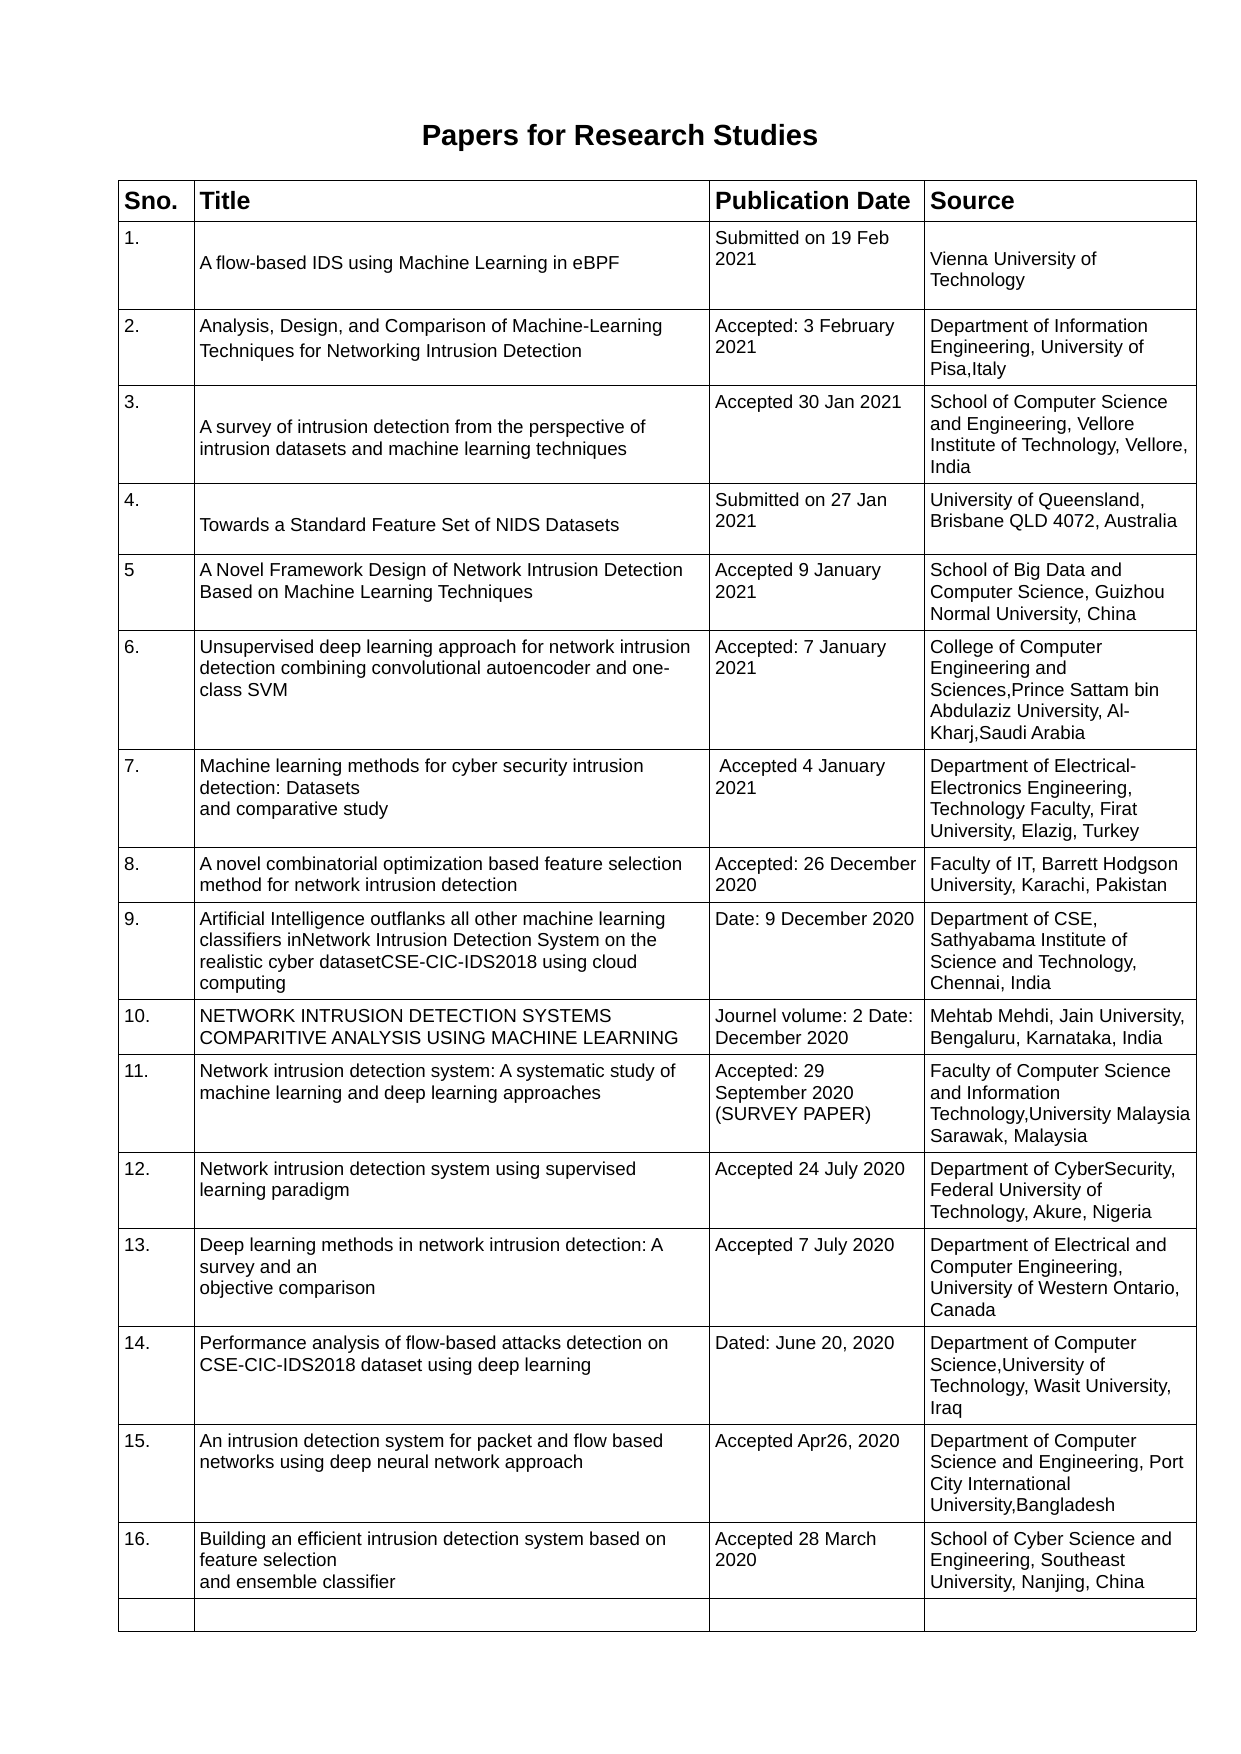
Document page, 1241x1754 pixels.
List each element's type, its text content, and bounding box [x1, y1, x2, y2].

table_cell Accepted: 26 December 2020 [710, 848, 924, 902]
table_cell Deep learning methods in network intrusion detection: A survey and an objective comparison [195, 1229, 709, 1326]
table_cell Department of Electrical-Electronics Engineering, Technology Faculty, Firat University, Elazig, Turkey [925, 750, 1196, 847]
table_cell A Novel Framework Design of Network Intrusion Detection Based on Machine Learning Techniques [195, 555, 709, 630]
table_cell Dated: June 20, 2020 [710, 1327, 924, 1424]
table_cell Accepted 4 January 2021 [710, 750, 924, 847]
table_cell Accepted: 7 January 2021 [710, 631, 924, 749]
table_header Title [195, 181, 709, 221]
table_header Publication Date [710, 181, 924, 221]
text Papers for Research Studies [118, 118, 1122, 152]
table_cell Artificial Intelligence outflanks all other machine learning classifiers inNetwork Intrusion Detection System on the realistic cyber datasetCSE-CIC-IDS2018 using cloud computing [195, 903, 709, 999]
table_cell Accepted 9 January 2021 [710, 555, 924, 630]
table_cell NETWORK INTRUSION DETECTION SYSTEMS COMPARITIVE ANALYSIS USING MACHINE LEARNING [195, 1000, 709, 1054]
table_cell 15. [119, 1425, 194, 1522]
table_cell 13. [119, 1229, 194, 1326]
table_cell A survey of intrusion detection from the perspective of intrusion datasets and machine learning techniques [195, 386, 709, 483]
table_cell Submitted on 19 Feb 2021 [710, 222, 924, 309]
table_cell 7. [119, 750, 194, 847]
table_cell 12. [119, 1153, 194, 1228]
table_header Sno. [119, 181, 194, 221]
table_cell Accepted 30 Jan 2021 [710, 386, 924, 483]
table_cell An intrusion detection system for packet and flow based networks using deep neural network approach [195, 1425, 709, 1522]
table_cell [195, 1599, 709, 1631]
table_cell 5 [119, 555, 194, 630]
table_cell College of Computer Engineering and Sciences,Prince Sattam bin Abdulaziz University, Al-Kharj,Saudi Arabia [925, 631, 1196, 749]
table_cell 14. [119, 1327, 194, 1424]
table_cell 9. [119, 903, 194, 999]
table_cell Performance analysis of flow-based attacks detection on CSE-CIC-IDS2018 dataset using deep learning [195, 1327, 709, 1424]
table_cell Department of Computer Science,University of Technology, Wasit University, Iraq [925, 1327, 1196, 1424]
table_cell Unsupervised deep learning approach for network intrusion detection combining convolutional autoencoder and one-class SVM [195, 631, 709, 749]
table_cell Journel volume: 2 Date: December 2020 [710, 1000, 924, 1054]
table_cell Accepted: 3 February 2021 [710, 310, 924, 385]
table_cell University of Queensland, Brisbane QLD 4072, Australia [925, 484, 1196, 553]
table_cell Accepted 7 July 2020 [710, 1229, 924, 1326]
table_cell [710, 1599, 924, 1631]
table_cell Towards a Standard Feature Set of NIDS Datasets [195, 484, 709, 553]
table_cell Date: 9 December 2020 [710, 903, 924, 999]
table_cell [119, 1599, 194, 1631]
table_cell Faculty of IT, Barrett Hodgson University, Karachi, Pakistan [925, 848, 1196, 902]
table_cell 4. [119, 484, 194, 553]
table_header Source [925, 181, 1196, 221]
table_cell Department of Electrical and Computer Engineering, University of Western Ontario, Canada [925, 1229, 1196, 1326]
table_cell Department of CyberSecurity, Federal University of Technology, Akure, Nigeria [925, 1153, 1196, 1228]
table_cell Accepted Apr26, 2020 [710, 1425, 924, 1522]
table_cell 8. [119, 848, 194, 902]
table_cell Accepted 24 July 2020 [710, 1153, 924, 1228]
table_cell 6. [119, 631, 194, 749]
table_cell 11. [119, 1055, 194, 1152]
table_cell 2. [119, 310, 194, 385]
table_cell School of Computer Science and Engineering, Vellore Institute of Technology, Vellore, India [925, 386, 1196, 483]
table_cell Machine learning methods for cyber security intrusion detection: Datasets and comparative study [195, 750, 709, 847]
table_cell Network intrusion detection system: A systematic study of machine learning and deep learning approaches [195, 1055, 709, 1152]
table_cell Mehtab Mehdi, Jain University, Bengaluru, Karnataka, India [925, 1000, 1196, 1054]
table_cell 16. [119, 1523, 194, 1598]
table_cell A novel combinatorial optimization based feature selection method for network intrusion detection [195, 848, 709, 902]
table_cell Submitted on 27 Jan 2021 [710, 484, 924, 553]
table_cell Accepted: 29 September 2020 (SURVEY PAPER) [710, 1055, 924, 1152]
table_cell School of Cyber Science and Engineering, Southeast University, Nanjing, China [925, 1523, 1196, 1598]
table_cell 1. [119, 222, 194, 309]
table_cell 3. [119, 386, 194, 483]
table_cell Accepted 28 March 2020 [710, 1523, 924, 1598]
table_cell Building an efficient intrusion detection system based on feature selection and ensemble classifier [195, 1523, 709, 1598]
table_cell Department of Information Engineering, University of Pisa,Italy [925, 310, 1196, 385]
table_cell School of Big Data and Computer Science, Guizhou Normal University, China [925, 555, 1196, 630]
table_cell Analysis, Design, and Comparison of Machine-Learning Techniques for Networking Intrusion Detection [195, 310, 709, 385]
table_cell [925, 1599, 1196, 1631]
table_cell Department of CSE, Sathyabama Institute of Science and Technology, Chennai, India [925, 903, 1196, 999]
table_cell A flow-based IDS using Machine Learning in eBPF [195, 222, 709, 309]
table_cell Department of Computer Science and Engineering, Port City International University,Bangladesh [925, 1425, 1196, 1522]
table_cell Network intrusion detection system using supervised learning paradigm [195, 1153, 709, 1228]
table_cell 10. [119, 1000, 194, 1054]
table_cell Vienna University of Technology [925, 222, 1196, 309]
table_cell Faculty of Computer Science and Information Technology,University Malaysia Sarawak, Malaysia [925, 1055, 1196, 1152]
